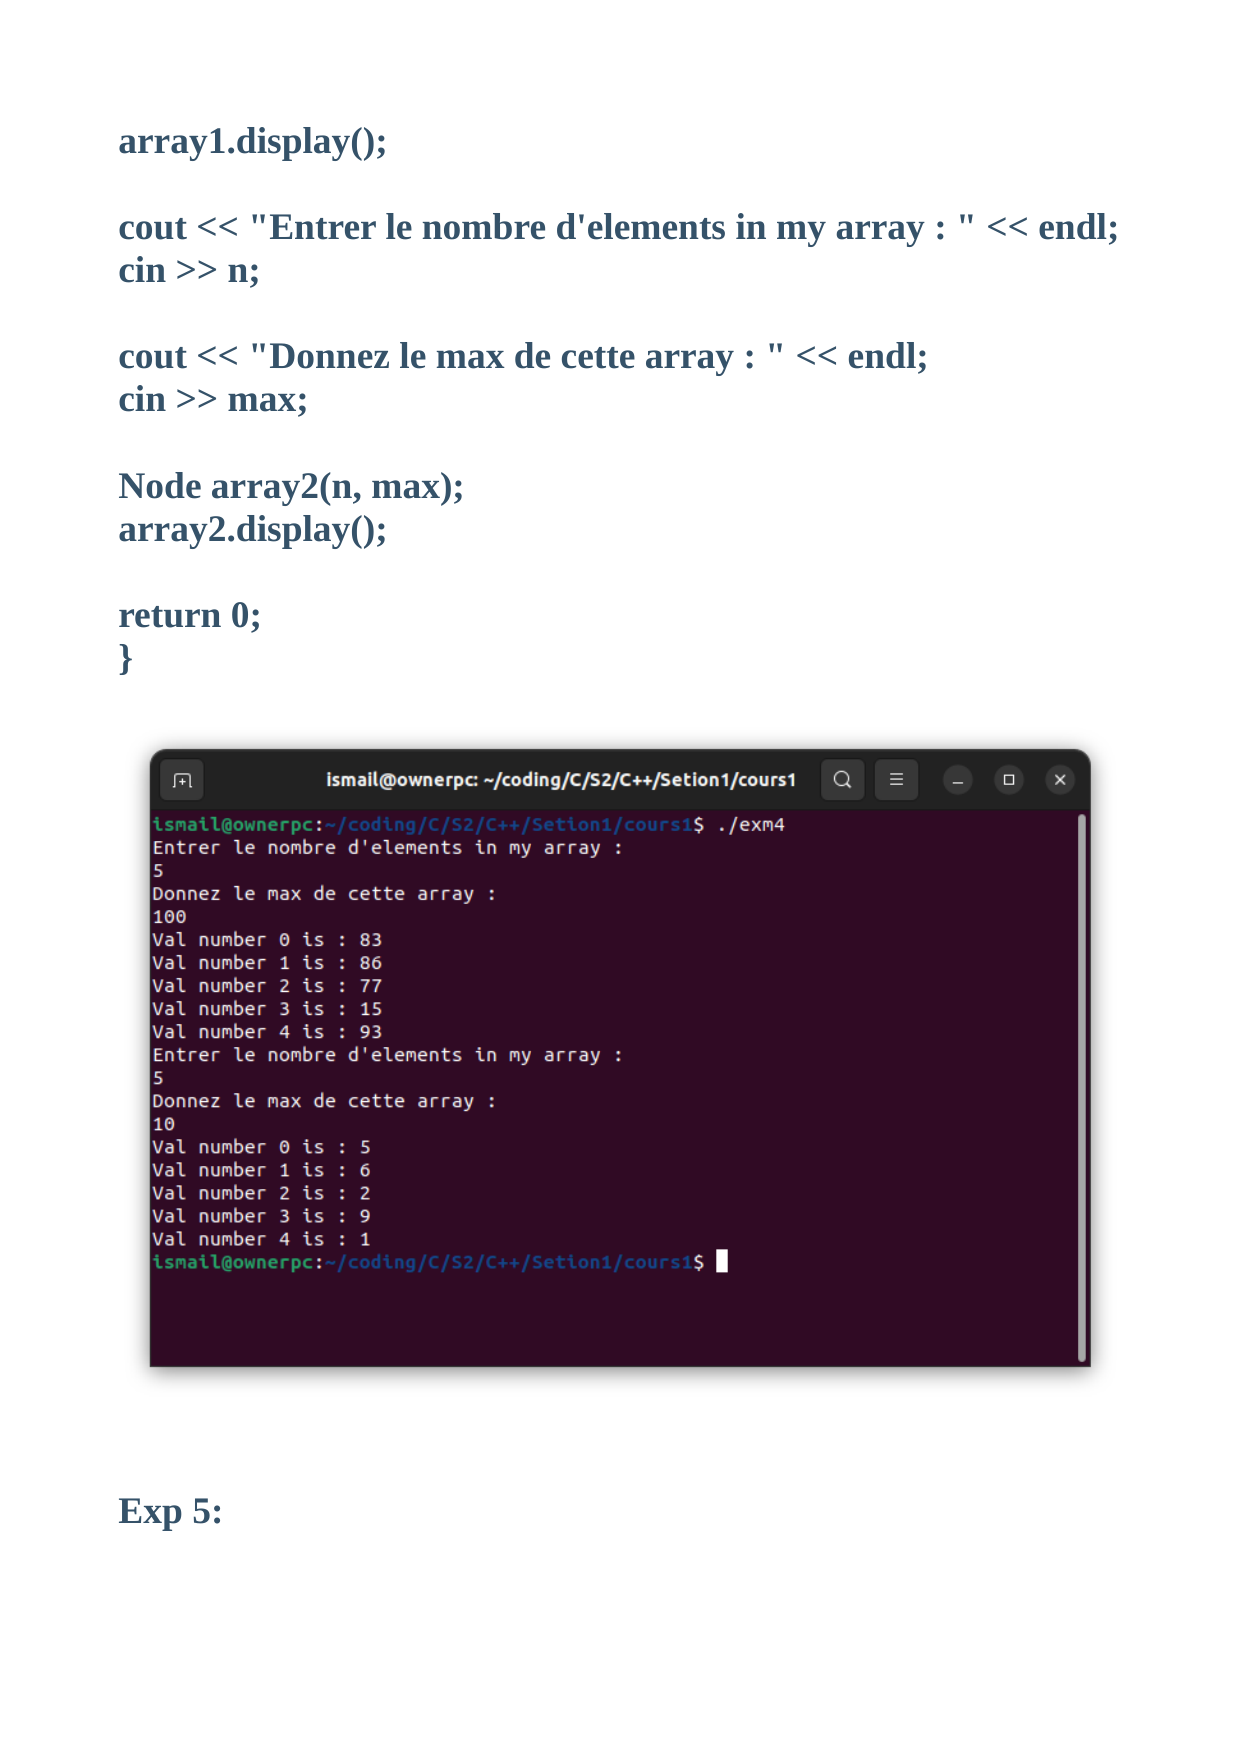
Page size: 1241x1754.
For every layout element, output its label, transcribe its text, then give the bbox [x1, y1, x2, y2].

text array1.display(); [118, 118, 1122, 161]
text Node array2(n, max); [118, 463, 1122, 506]
text cout << "Entrer le nombre d'elements in my array : " << endl; [118, 204, 1122, 247]
picture [118, 721, 1123, 1403]
text array2.display(); [118, 506, 1122, 549]
text cin >> max; [118, 377, 1122, 420]
text return 0; [118, 592, 1122, 636]
text cin >> n; [118, 247, 1122, 291]
text cout << "Donnez le max de cette array : " << endl; [118, 334, 1122, 377]
text Exp 5: [118, 1489, 1122, 1532]
text } [118, 636, 1122, 679]
